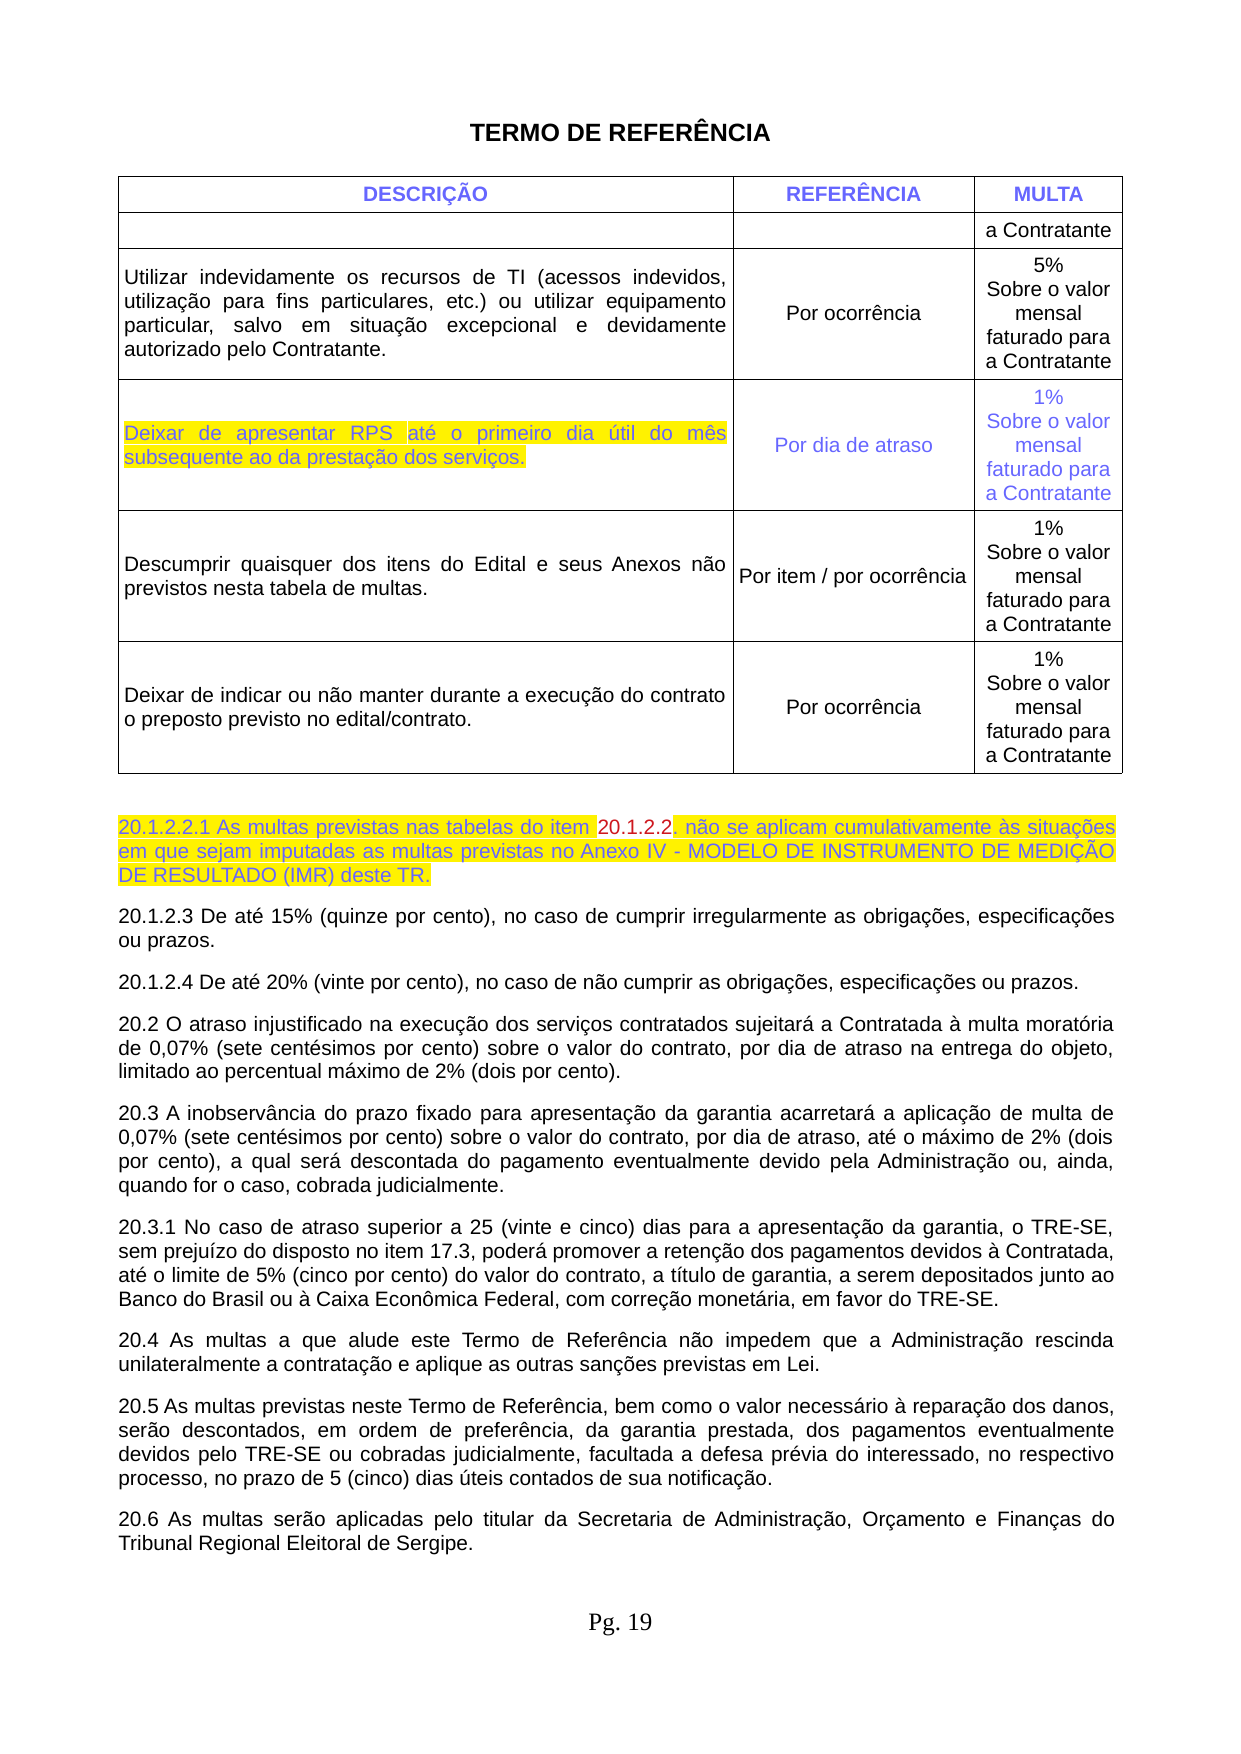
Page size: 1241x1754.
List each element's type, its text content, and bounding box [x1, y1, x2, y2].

text 20.3 A inobservância do prazo fixado para apresentação da garantia acarretará a aplicação de multa de 0,07% (sete centésimos por cento) sobre o valor do contrato, por dia de atraso, até o máximo de 2% (dois por cento), a qual será descontada do pagamento eventualmente devido pela Administração ou, ainda, quando for o caso, cobrada judicialmente. [118, 1101, 1116, 1197]
table_cell 5% Sobre o valor mensal faturado para a Contratante [975, 249, 1122, 379]
table_cell Por item / por ocorrência [734, 511, 974, 641]
text 20.4 As multas a que alude este Termo de Referência não impedem que a Administração rescinda unilateralmente a contratação e aplique as outras sanções previstas em Lei. [118, 1328, 1116, 1376]
table_cell 1% Sobre o valor mensal faturado para a Contratante [975, 642, 1122, 773]
table_header DESCRIÇÃO [119, 177, 733, 212]
table_cell 1% Sobre o valor mensal faturado para a Contratante [975, 511, 1122, 641]
table_cell Por ocorrência [734, 249, 974, 379]
text 20.1.2.2.1 As multas previstas nas tabelas do item 20.1.2.2. não se aplicam cumulativamente às situações em que sejam imputadas as multas previstas no Anexo IV - MODELO DE INSTRUMENTO DE MEDIÇÃO DE RESULTADO (IMR) deste TR. [118, 814, 1116, 886]
text 20.3.1 No caso de atraso superior a 25 (vinte e cinco) dias para a apresentação da garantia, o TRE-SE, sem prejuízo do disposto no item 17.3, poderá promover a retenção dos pagamentos devidos à Contratada, até o limite de 5% (cinco por cento) do valor do contrato, a título de garantia, a serem depositados junto ao Banco do Brasil ou à Caixa Econômica Federal, com correção monetária, em favor do TRE-SE. [118, 1214, 1116, 1310]
table_cell 1% Sobre o valor mensal faturado para a Contratante [975, 380, 1122, 510]
table_cell a Contratante [975, 213, 1122, 247]
table_cell Por dia de atraso [734, 380, 974, 510]
text 20.5 As multas previstas neste Termo de Referência, bem como o valor necessário à reparação dos danos, serão descontados, em ordem de preferência, da garantia prestada, dos pagamentos eventualmente devidos pelo TRE-SE ou cobradas judicialmente, facultada a defesa prévia do interessado, no respectivo processo, no prazo de 5 (cinco) dias úteis contados de sua notificação. [118, 1394, 1116, 1489]
table_cell Por ocorrência [734, 642, 974, 773]
text 20.1.2.4 De até 20% (vinte por cento), no caso de não cumprir as obrigações, especificações ou prazos. [118, 970, 1116, 994]
table_header REFERÊNCIA [734, 177, 974, 212]
table_cell [119, 213, 733, 247]
table_cell [734, 213, 974, 247]
text 20.1.2.3 De até 15% (quinze por cento), no caso de cumprir irregularmente as obrigações, especificações ou prazos. [118, 904, 1116, 952]
table_header MULTA [975, 177, 1122, 212]
table_cell Deixar de indicar ou não manter durante a execução do contrato o preposto previsto no edital/contrato. [119, 642, 733, 773]
table_cell Deixar de apresentar RPS até o primeiro dia útil do mês subsequente ao da prestação dos serviços. [119, 380, 733, 510]
table_cell Utilizar indevidamente os recursos de TI (acessos indevidos, utilização para fins particulares, etc.) ou utilizar equipamento particular, salvo em situação excepcional e devidamente autorizado pelo Contratante. [119, 249, 733, 379]
text 20.6 As multas serão aplicadas pelo titular da Secretaria de Administração, Orçamento e Finanças do Tribunal Regional Eleitoral de Sergipe. [118, 1507, 1116, 1555]
text 20.2 O atraso injustificado na execução dos serviços contratados sujeitará a Contratada à multa moratória de 0,07% (sete centésimos por cento) sobre o valor do contrato, por dia de atraso na entrega do objeto, limitado ao percentual máximo de 2% (dois por cento). [118, 1011, 1116, 1083]
table_cell Descumprir quaisquer dos itens do Edital e seus Anexos não previstos nesta tabela de multas. [119, 511, 733, 641]
